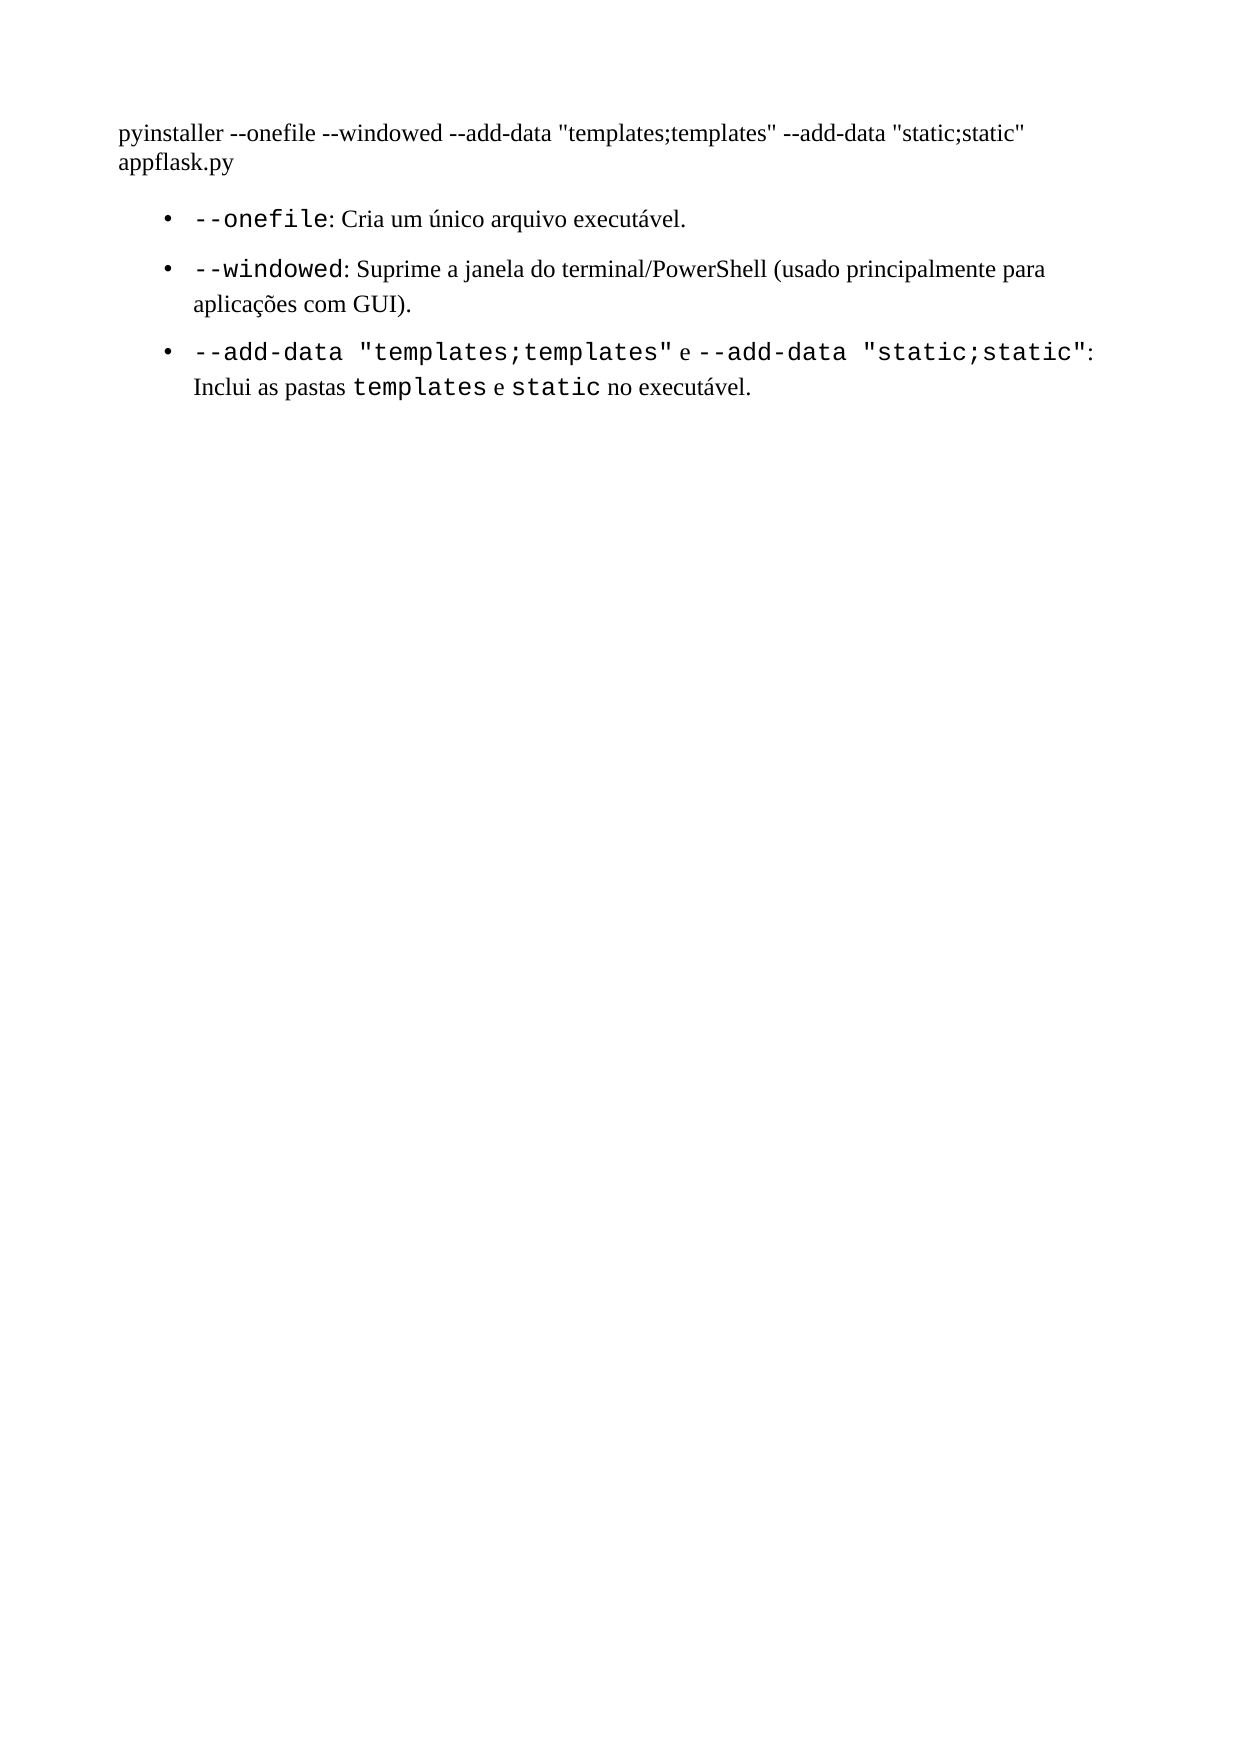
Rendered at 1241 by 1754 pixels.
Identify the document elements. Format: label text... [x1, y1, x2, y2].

list --onefile: Cria um único arquivo executável. [164, 204, 1122, 235]
text pyinstaller --onefile --windowed --add-data "templates;templates" --add-data "static;static" appflask.py [118, 118, 1122, 176]
list --windowed: Suprime a janela do terminal/PowerShell (usado principalmente para aplicações com GUI). [164, 254, 1122, 318]
list --add-data "templates;templates" e --add-data "static;static": Inclui as pastas templates e static no executável. [164, 337, 1122, 403]
